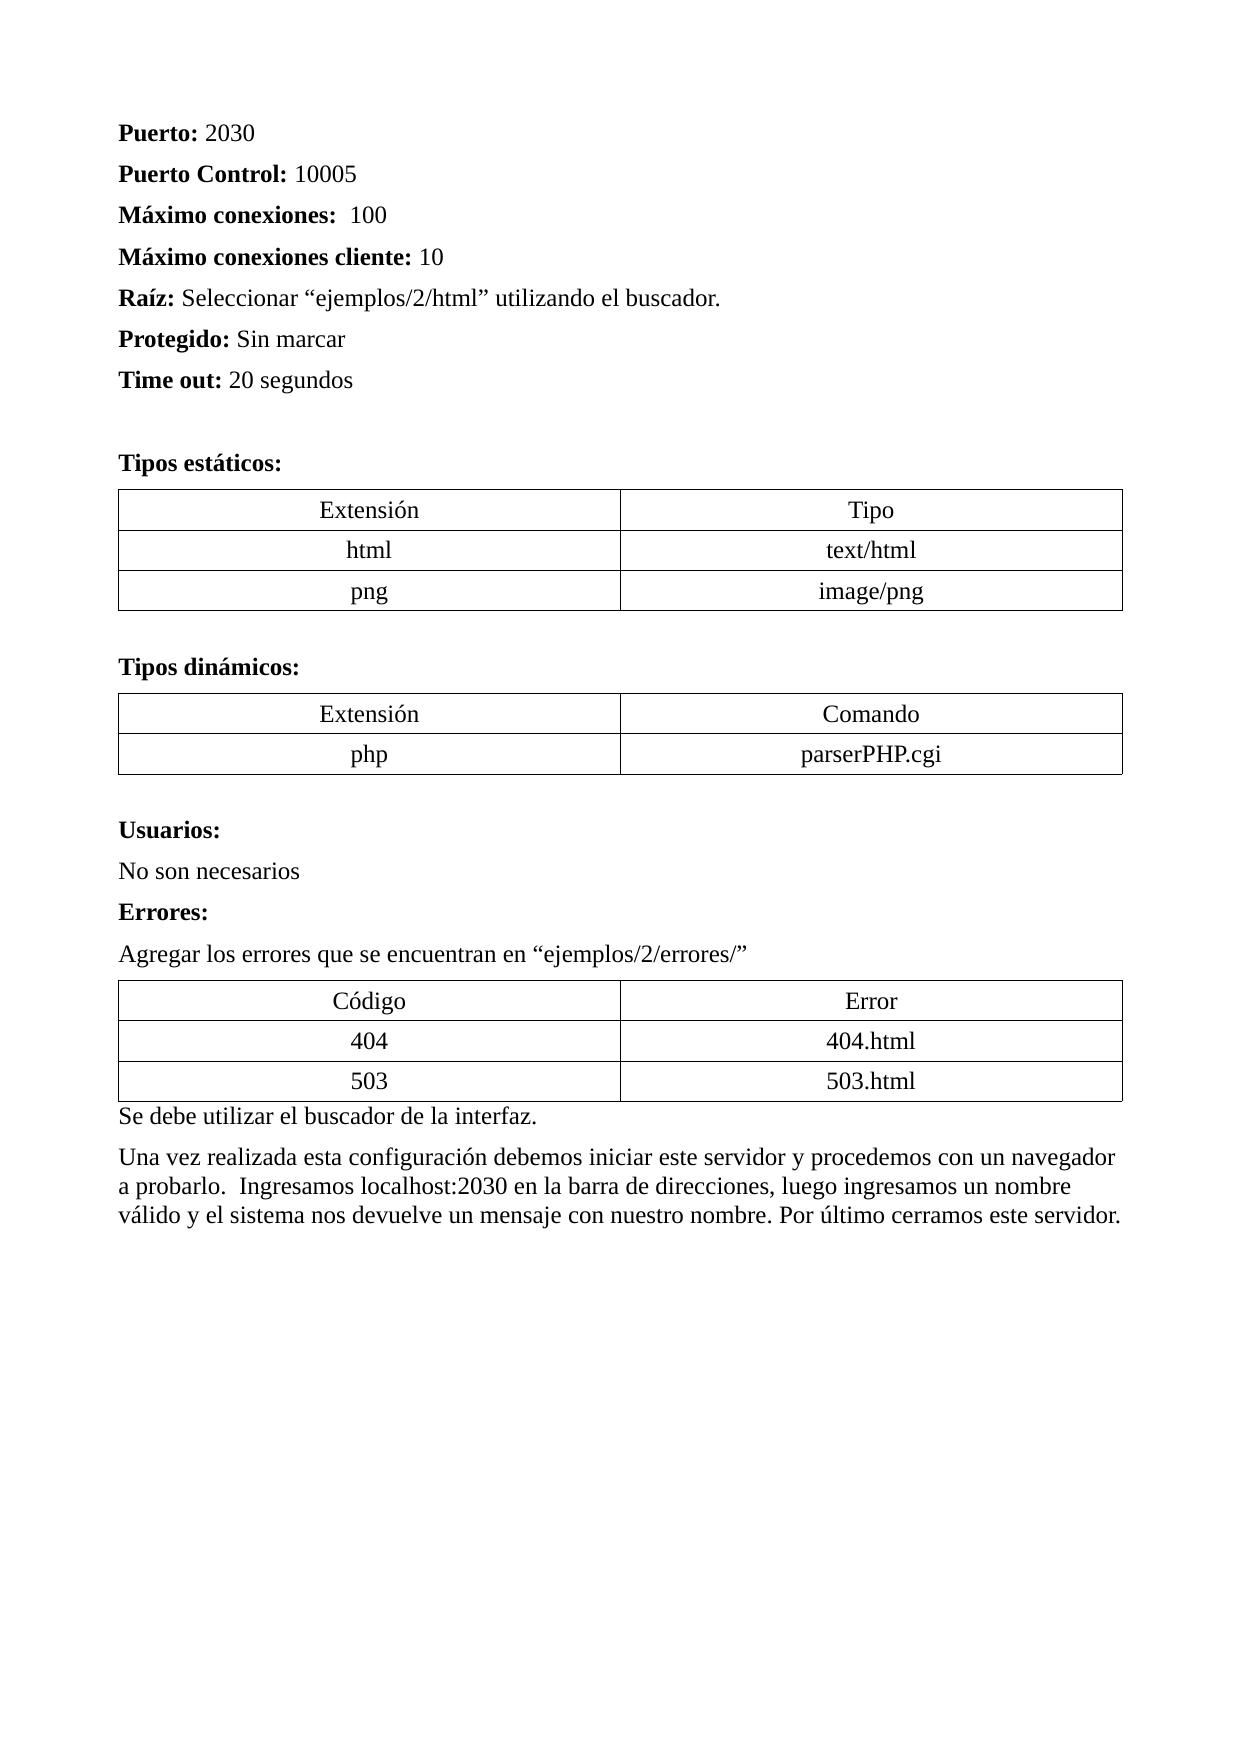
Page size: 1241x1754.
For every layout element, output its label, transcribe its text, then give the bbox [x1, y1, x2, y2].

table_cell png [119, 571, 620, 610]
table_cell image/png [621, 571, 1122, 610]
table_cell 503.html [621, 1062, 1122, 1101]
text No son necesarios [118, 856, 1122, 885]
table_header Extensión [119, 694, 620, 733]
text Errores: [118, 897, 1122, 926]
table_cell text/html [621, 531, 1122, 570]
text Máximo conexiones cliente: 10 [118, 242, 1122, 271]
table_cell 404 [119, 1021, 620, 1061]
table_header Extensión [119, 490, 620, 530]
text Una vez realizada esta configuración debemos iniciar este servidor y procedemos con un navegador a probarlo. Ingresamos localhost:2030 en la barra de direcciones, luego ingresamos un nombre válido y el sistema nos devuelve un mensaje con nuestro nombre. Por último cerramos este servidor. [118, 1142, 1122, 1228]
table_header Tipo [621, 490, 1122, 530]
text Time out: 20 segundos [118, 366, 1122, 394]
text Raíz: Seleccionar “ejemplos/2/html” utilizando el buscador. [118, 283, 1122, 312]
text Se debe utilizar el buscador de la interfaz. [118, 1102, 1122, 1130]
text Usuarios: [118, 815, 1122, 844]
table_cell html [119, 531, 620, 570]
table_cell 503 [119, 1062, 620, 1101]
text Puerto: 2030 [118, 118, 1122, 147]
text Tipos estáticos: [118, 448, 1122, 477]
text Puerto Control: 10005 [118, 159, 1122, 188]
text Máximo conexiones: 100 [118, 201, 1122, 229]
table_cell php [119, 734, 620, 773]
table_header Código [119, 981, 620, 1020]
table_cell parserPHP.cgi [621, 734, 1122, 773]
table_header Comando [621, 694, 1122, 733]
table_cell 404.html [621, 1021, 1122, 1061]
text Tipos dinámicos: [118, 652, 1122, 680]
table_header Error [621, 981, 1122, 1020]
text Protegido: Sin marcar [118, 324, 1122, 353]
text Agregar los errores que se encuentran en “ejemplos/2/errores/” [118, 939, 1122, 967]
